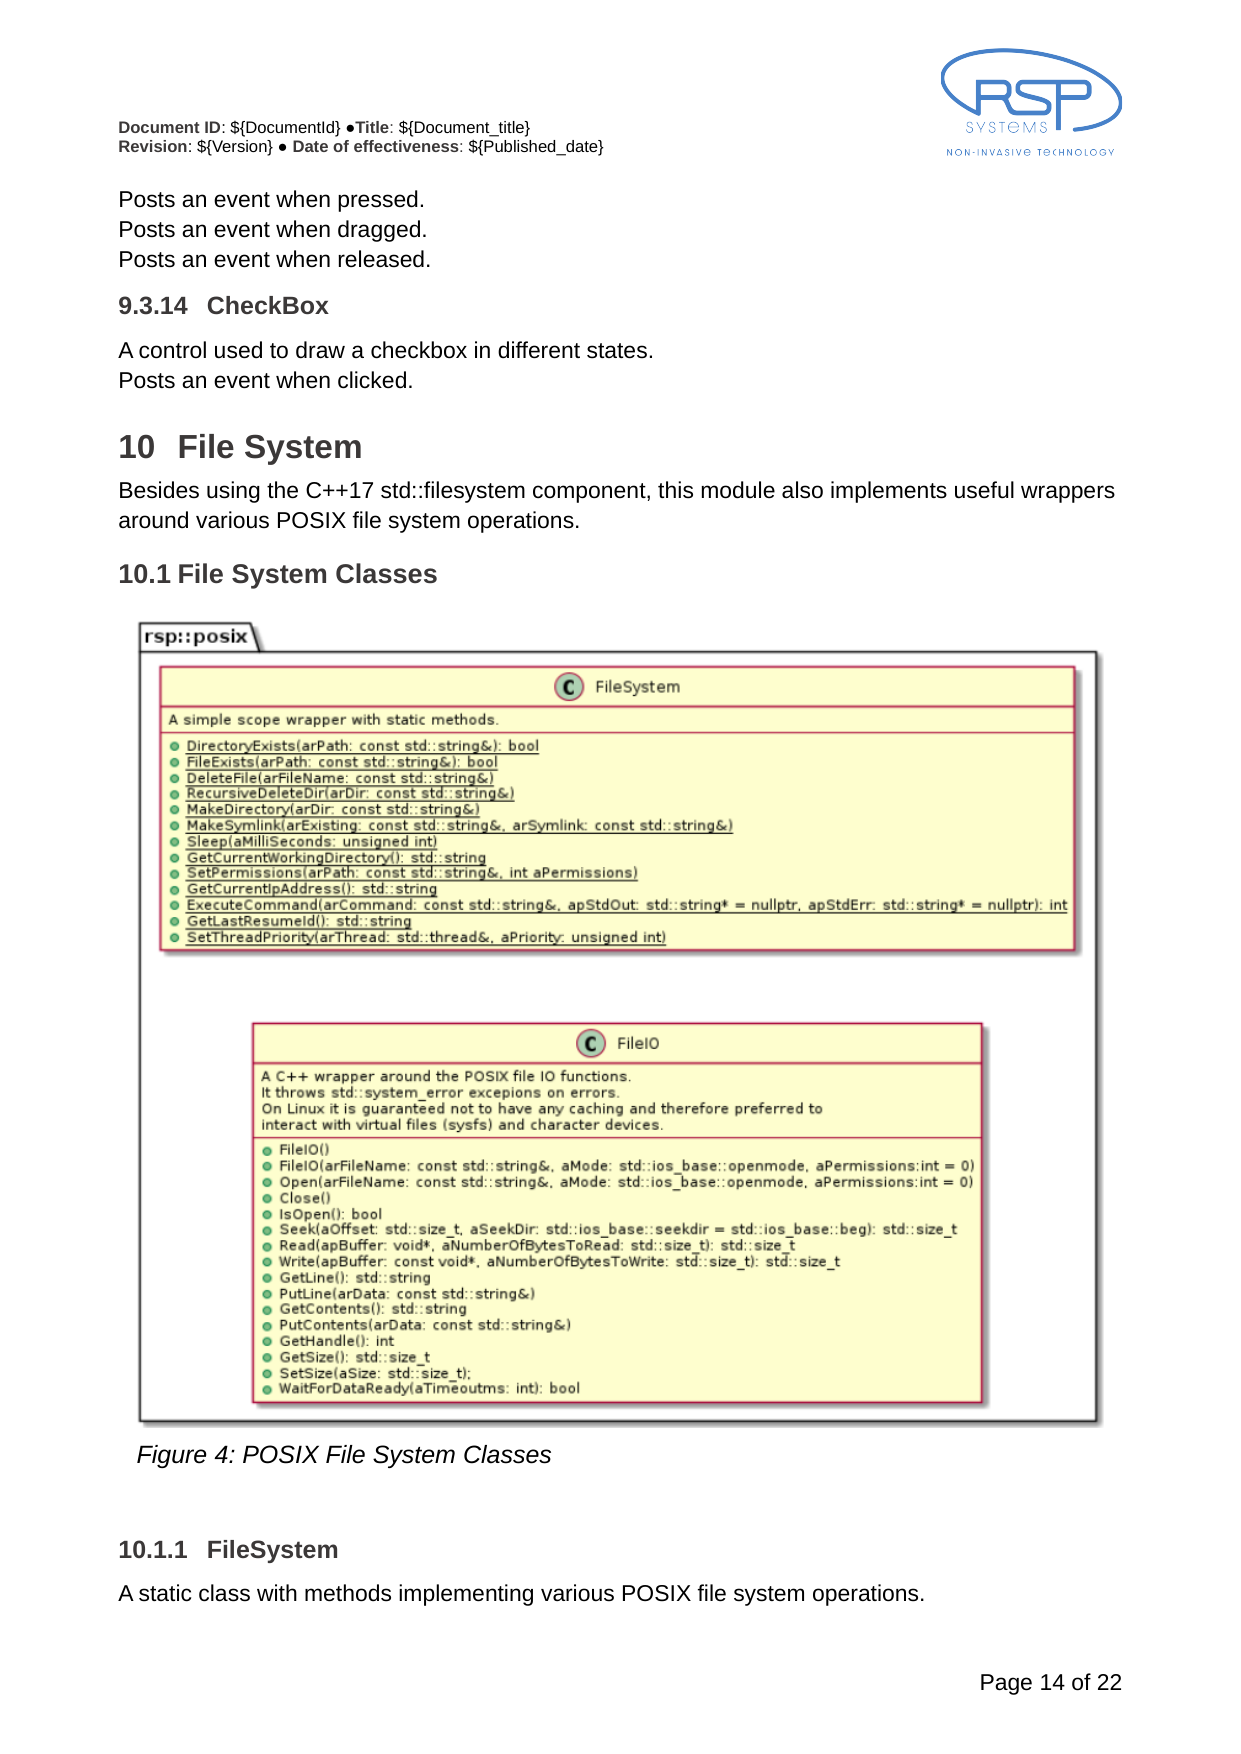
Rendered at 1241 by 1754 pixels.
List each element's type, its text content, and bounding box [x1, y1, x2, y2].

picture [136, 619, 1104, 1428]
text Besides using the C++17 std::filesystem component, this module also implements useful wrappers around various POSIX file system operations. [118, 477, 1122, 534]
text Posts an event when pressed. Posts an event when dragged. Posts an event when released. [118, 186, 1122, 273]
subtitle CheckBox [118, 291, 1122, 320]
text Figure 4: POSIX File System Classes [136, 1428, 1104, 1469]
text A static class with methods implementing various POSIX file system operations. [118, 1580, 1122, 1607]
picture [941, 48, 1123, 156]
subtitle FileSystem [118, 1535, 1122, 1564]
subtitle File System Classes [118, 558, 1122, 590]
subtitle File System [118, 427, 1122, 466]
text A control used to draw a checkbox in different states. Posts an event when clicked. [118, 337, 1122, 393]
